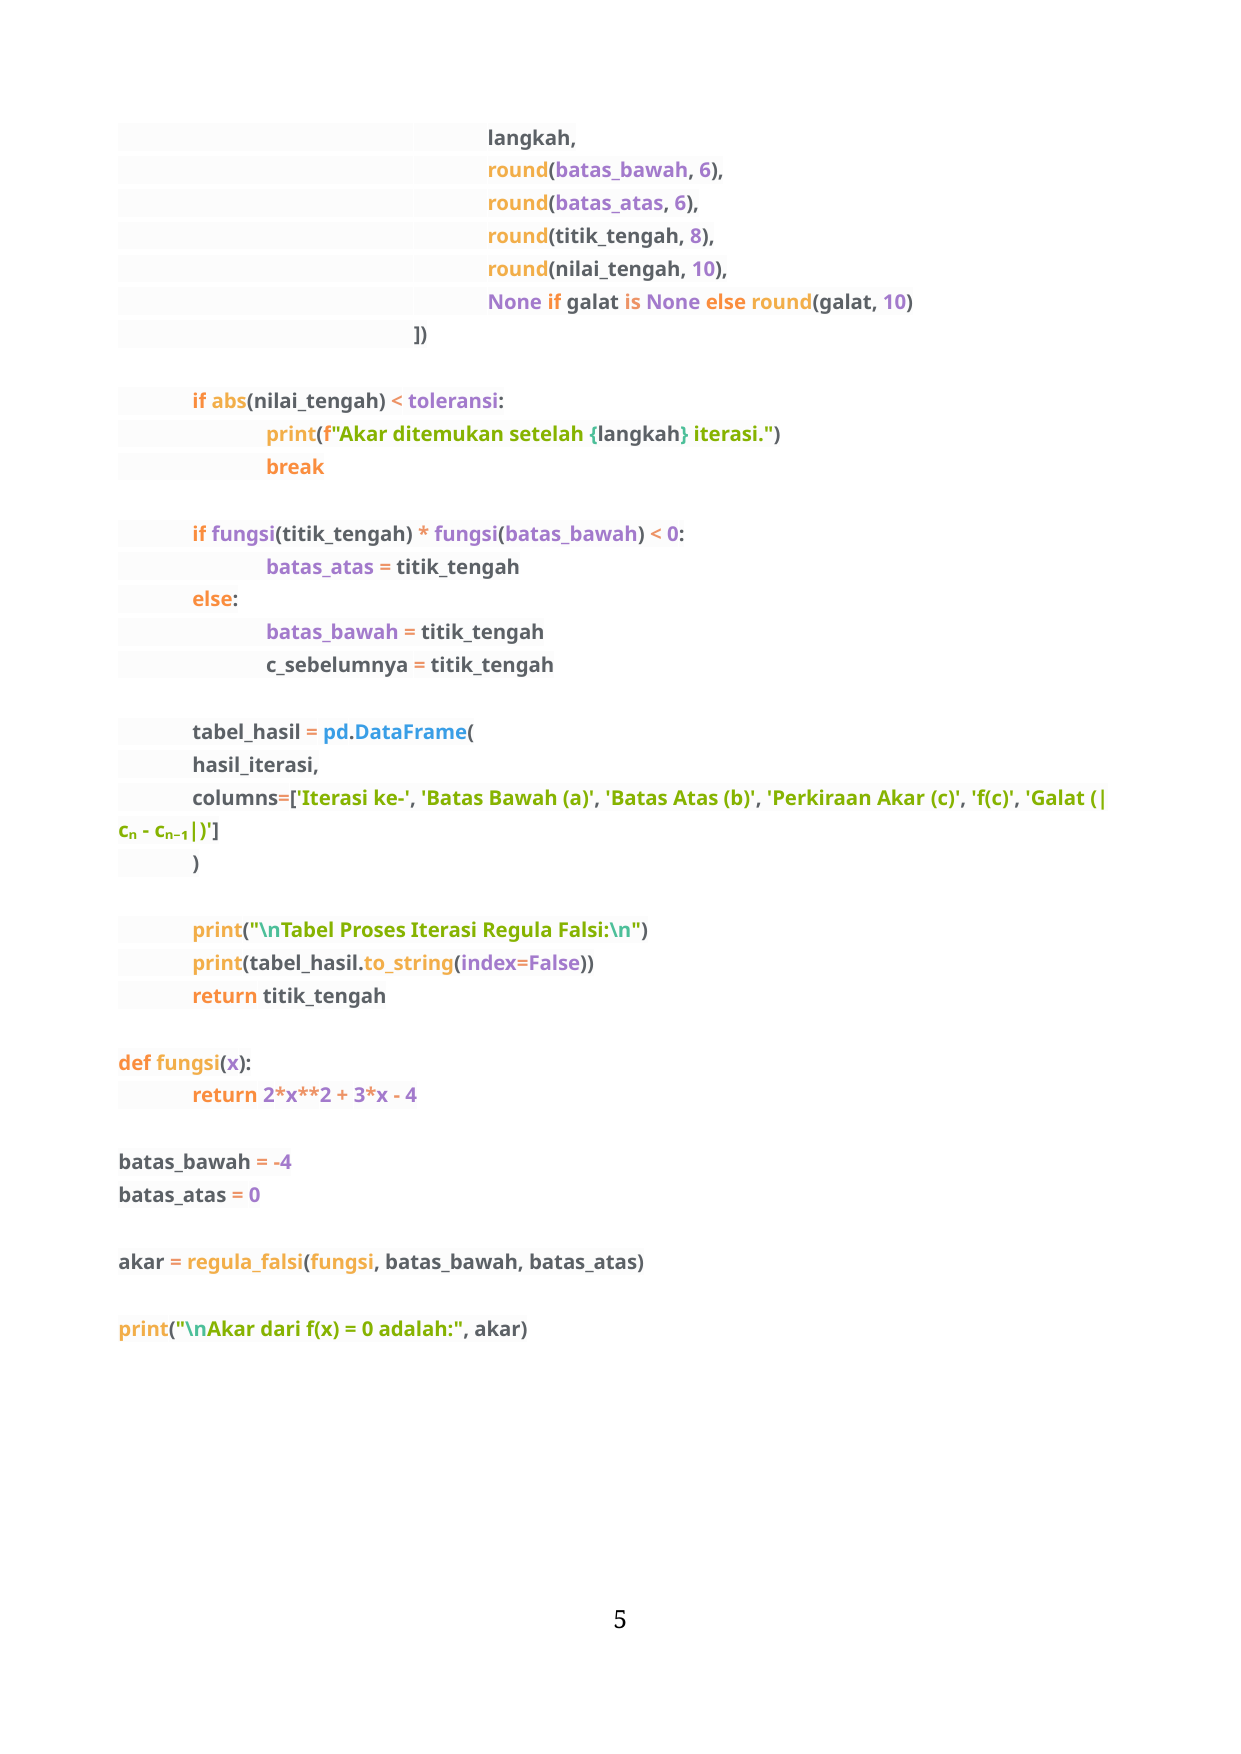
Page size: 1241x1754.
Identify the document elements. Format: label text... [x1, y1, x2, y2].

text round(batas_bawah, 6), [118, 151, 1122, 184]
text else: [118, 580, 1122, 613]
text print(f"Akar ditemukan setelah {langkah} iterasi.") [118, 415, 1122, 447]
text None if galat is None else round(galat, 10) [118, 282, 1122, 315]
text round(nilai_tengah, 10), [118, 249, 1122, 282]
text batas_bawah = -4 [118, 1143, 1122, 1176]
text ]) [118, 315, 1122, 348]
text if abs(nilai_tengah) < toleransi: [118, 382, 1122, 415]
text batas_atas = 0 [118, 1176, 1122, 1208]
text return 2*x**2 + 3*x - 4 [118, 1076, 1122, 1109]
text batas_atas = titik_tengah [118, 547, 1122, 580]
text akar = regula_falsi(fungsi, batas_bawah, batas_atas) [118, 1242, 1122, 1275]
text if fungsi(titik_tengah) * fungsi(batas_bawah) < 0: [118, 514, 1122, 547]
text round(batas_atas, 6), [118, 184, 1122, 217]
text batas_bawah = titik_tengah [118, 613, 1122, 646]
text langkah, [118, 118, 1122, 151]
text c_sebelumnya = titik_tengah [118, 646, 1122, 678]
text print("\nAkar dari f(x) = 0 adalah:", akar) [118, 1309, 1122, 1342]
text break [118, 447, 1122, 480]
text def fungsi(x): [118, 1043, 1122, 1076]
text ) [118, 844, 1122, 877]
text return titik_tengah [118, 976, 1122, 1009]
text print("\nTabel Proses Iterasi Regula Falsi:\n") [118, 911, 1122, 943]
text columns=['Iterasi ke-', 'Batas Bawah (a)', 'Batas Atas (b)', 'Perkiraan Akar (c)', 'f(c)', 'Galat (|cₙ - cₙ₋₁|)'] [118, 778, 1122, 844]
text hasil_iterasi, [118, 745, 1122, 778]
text print(tabel_hasil.to_string(index=False)) [118, 943, 1122, 976]
text round(titik_tengah, 8), [118, 217, 1122, 249]
text tabel_hasil = pd.DataFrame( [118, 712, 1122, 745]
